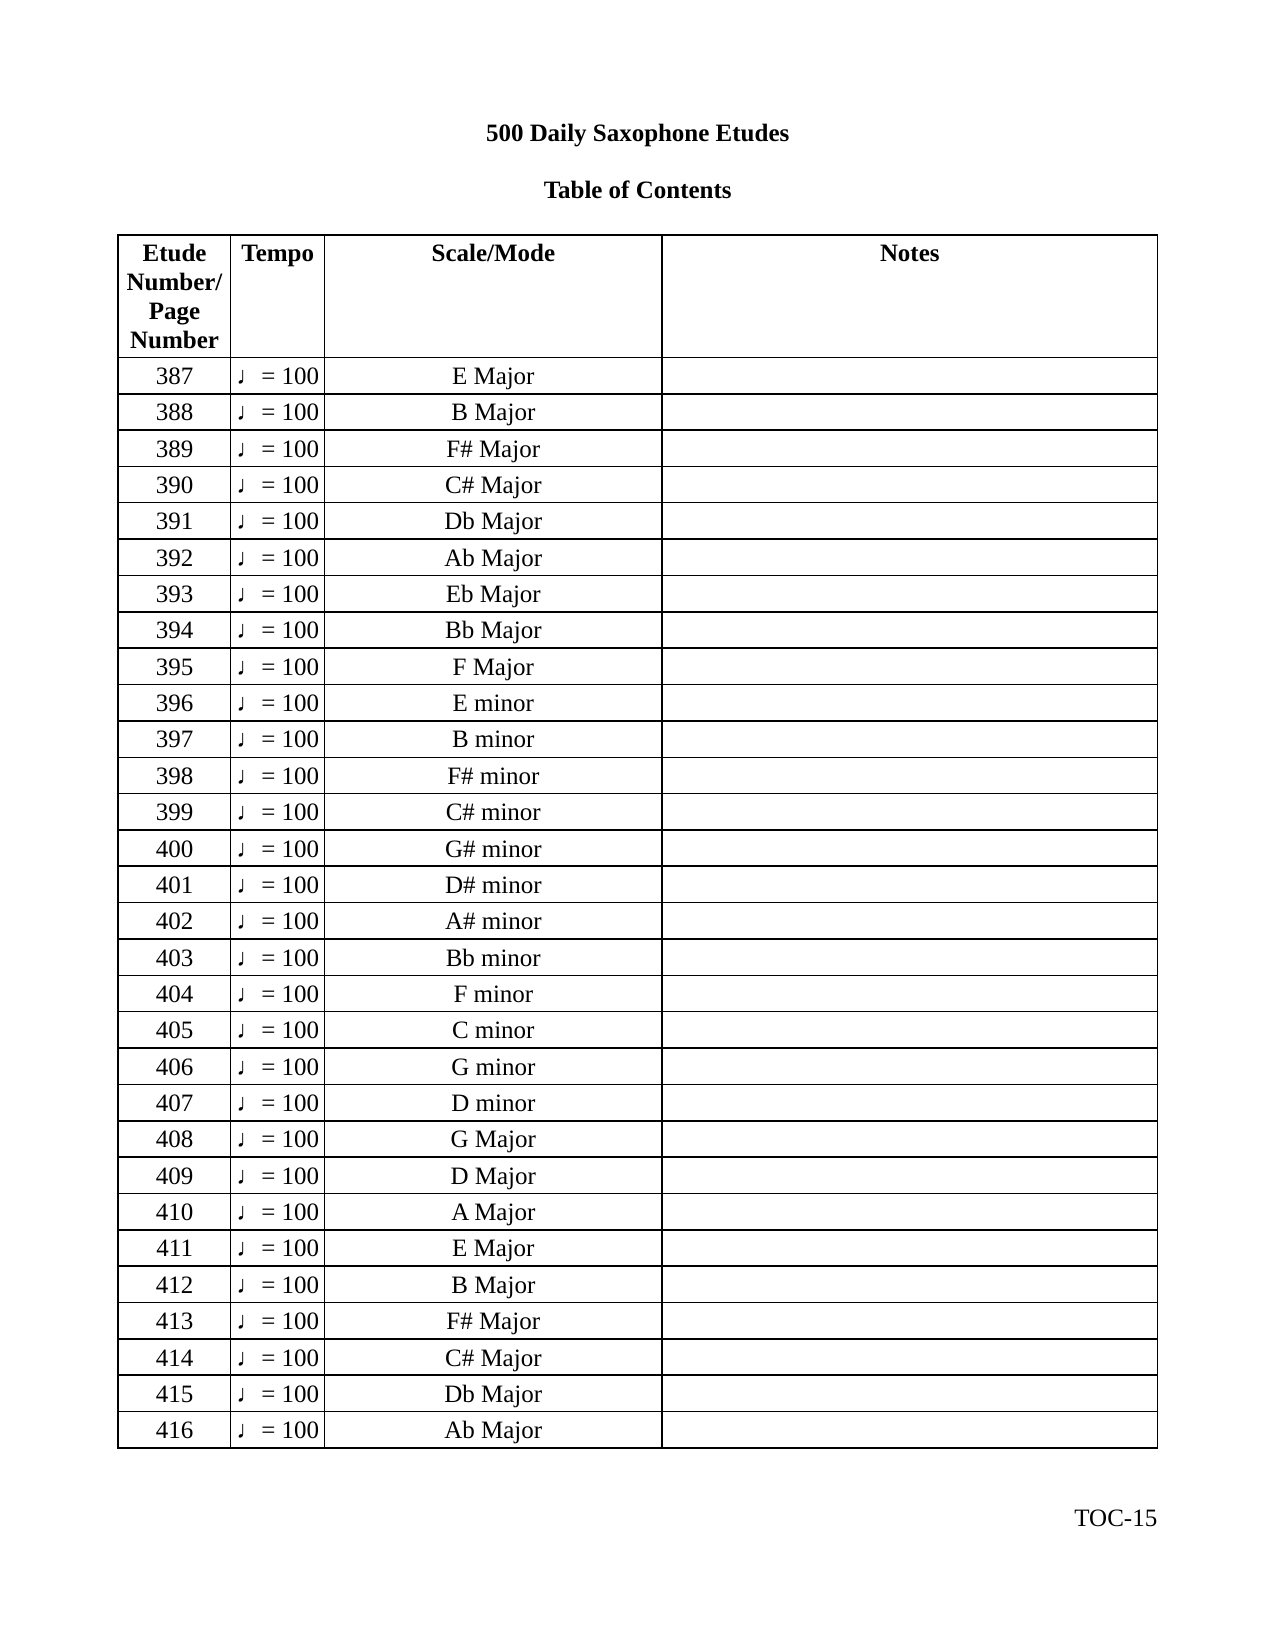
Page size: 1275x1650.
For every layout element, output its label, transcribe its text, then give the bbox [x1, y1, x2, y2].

table_cell ♩= 100 [231, 540, 324, 574]
table_cell Ab Major [325, 1412, 661, 1447]
table_cell G# minor [325, 831, 661, 865]
table_cell 402 [119, 903, 230, 938]
table_cell 414 [119, 1340, 230, 1374]
table_cell ♩= 100 [231, 867, 324, 902]
table_cell ♩= 100 [231, 576, 324, 611]
table_cell [663, 1194, 1157, 1229]
table_cell ♩= 100 [231, 1231, 324, 1265]
table_cell F# Major [325, 431, 661, 466]
table_cell 412 [119, 1267, 230, 1302]
table_cell [663, 358, 1157, 393]
table_cell [663, 794, 1157, 829]
table_cell ♩= 100 [231, 1340, 324, 1374]
table_cell ♩= 100 [231, 395, 324, 429]
table_cell ♩= 100 [231, 794, 324, 829]
table_cell 398 [119, 758, 230, 793]
table_cell 409 [119, 1158, 230, 1193]
table_cell [663, 1122, 1157, 1156]
table_cell Eb Major [325, 576, 661, 611]
table_cell 393 [119, 576, 230, 611]
table_cell [663, 540, 1157, 574]
table_cell 416 [119, 1412, 230, 1447]
table_cell 387 [119, 358, 230, 393]
table_cell [663, 1376, 1157, 1411]
table_cell [663, 758, 1157, 793]
table_header Tempo [231, 236, 324, 356]
table_cell ♩= 100 [231, 1012, 324, 1047]
table_cell [663, 613, 1157, 647]
table_cell ♩= 100 [231, 1122, 324, 1156]
table_cell ♩= 100 [231, 1194, 324, 1229]
table_cell 391 [119, 503, 230, 538]
table_cell Bb Major [325, 613, 661, 647]
table_cell 388 [119, 395, 230, 429]
table_cell ♩= 100 [231, 903, 324, 938]
table_cell B Major [325, 395, 661, 429]
table_cell ♩= 100 [231, 467, 324, 502]
table_cell Db Major [325, 503, 661, 538]
table_cell Db Major [325, 1376, 661, 1411]
table_cell E Major [325, 358, 661, 393]
table_cell Ab Major [325, 540, 661, 574]
table_cell D minor [325, 1085, 661, 1120]
table_cell 401 [119, 867, 230, 902]
table_cell G Major [325, 1122, 661, 1156]
table_cell [663, 503, 1157, 538]
table_cell 399 [119, 794, 230, 829]
table_cell D Major [325, 1158, 661, 1193]
table_cell C# Major [325, 1340, 661, 1374]
table_cell 394 [119, 613, 230, 647]
table_cell [663, 431, 1157, 466]
table_cell 415 [119, 1376, 230, 1411]
table_cell B Major [325, 1267, 661, 1302]
table_cell [663, 1049, 1157, 1083]
table_cell B minor [325, 722, 661, 756]
table_cell ♩= 100 [231, 431, 324, 466]
table_cell E minor [325, 685, 661, 720]
table_cell [663, 1158, 1157, 1193]
table_cell [663, 576, 1157, 611]
table_cell [663, 831, 1157, 865]
table_cell ♩= 100 [231, 503, 324, 538]
table_cell 396 [119, 685, 230, 720]
table_cell ♩= 100 [231, 940, 324, 974]
table_cell 413 [119, 1303, 230, 1338]
table_header Etude Number/ Page Number [119, 236, 230, 356]
table_cell [663, 940, 1157, 974]
table_cell F# Major [325, 1303, 661, 1338]
table_cell [663, 1231, 1157, 1265]
table_cell [663, 722, 1157, 756]
table_cell 407 [119, 1085, 230, 1120]
table_cell [663, 395, 1157, 429]
table_cell [663, 867, 1157, 902]
table_cell [663, 1303, 1157, 1338]
table_cell A# minor [325, 903, 661, 938]
table_cell C# minor [325, 794, 661, 829]
table_cell ♩= 100 [231, 613, 324, 647]
table_cell [663, 976, 1157, 1011]
table_cell 397 [119, 722, 230, 756]
table_cell ♩= 100 [231, 1267, 324, 1302]
table_cell ♩= 100 [231, 758, 324, 793]
table_cell ♩= 100 [231, 1085, 324, 1120]
table_cell 395 [119, 649, 230, 684]
table_cell ♩= 100 [231, 1303, 324, 1338]
table_header Notes [663, 236, 1157, 356]
table_cell ♩= 100 [231, 1376, 324, 1411]
table_cell 411 [119, 1231, 230, 1265]
table_cell ♩= 100 [231, 649, 324, 684]
table_cell D# minor [325, 867, 661, 902]
table_cell ♩= 100 [231, 1158, 324, 1193]
table_cell [663, 1012, 1157, 1047]
table_cell [663, 1412, 1157, 1447]
table_cell [663, 649, 1157, 684]
table_cell A Major [325, 1194, 661, 1229]
table_cell [663, 467, 1157, 502]
table_cell 408 [119, 1122, 230, 1156]
table_cell Bb minor [325, 940, 661, 974]
table_cell G minor [325, 1049, 661, 1083]
table_cell F Major [325, 649, 661, 684]
table_cell ♩= 100 [231, 831, 324, 865]
table_cell [663, 903, 1157, 938]
table_cell 392 [119, 540, 230, 574]
table_cell ♩= 100 [231, 722, 324, 756]
table_cell 406 [119, 1049, 230, 1083]
table_cell 389 [119, 431, 230, 466]
table_cell [663, 1340, 1157, 1374]
table_cell 403 [119, 940, 230, 974]
table_cell F minor [325, 976, 661, 1011]
table_cell 410 [119, 1194, 230, 1229]
table_cell ♩= 100 [231, 1049, 324, 1083]
table_cell 390 [119, 467, 230, 502]
table_cell 405 [119, 1012, 230, 1047]
table_cell [663, 1085, 1157, 1120]
table_cell [663, 685, 1157, 720]
table_cell ♩= 100 [231, 685, 324, 720]
table_cell C# Major [325, 467, 661, 502]
table_cell [663, 1267, 1157, 1302]
table_cell F# minor [325, 758, 661, 793]
table_cell ♩= 100 [231, 358, 324, 393]
table_cell 404 [119, 976, 230, 1011]
table_cell ♩= 100 [231, 976, 324, 1011]
table_header Scale/Mode [325, 236, 661, 356]
table_cell 400 [119, 831, 230, 865]
table_cell E Major [325, 1231, 661, 1265]
table_cell C minor [325, 1012, 661, 1047]
table_cell ♩= 100 [231, 1412, 324, 1447]
